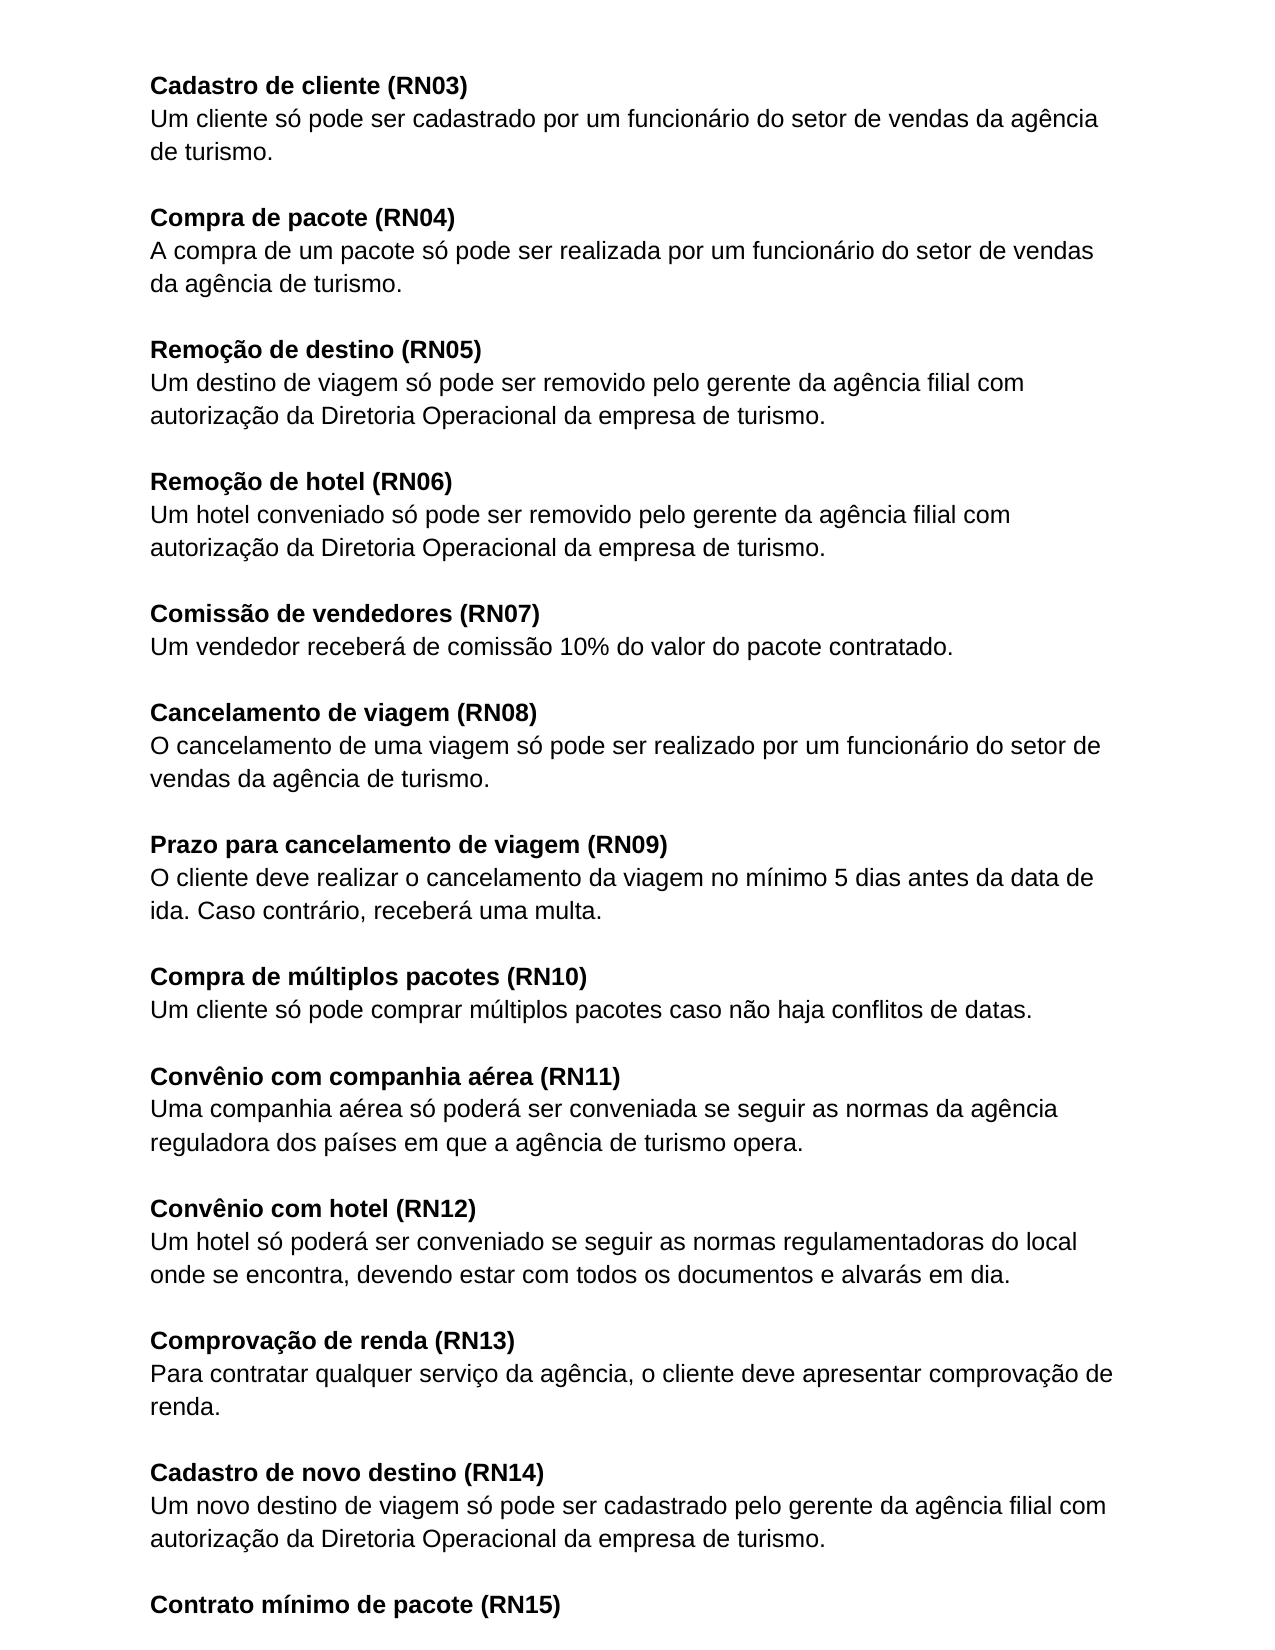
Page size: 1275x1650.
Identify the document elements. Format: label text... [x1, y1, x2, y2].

text Remoção de destino (RN05) [150, 335, 1125, 364]
text Compra de múltiplos pacotes (RN10) [150, 962, 1125, 991]
text Cadastro de novo destino (RN14) [150, 1458, 1125, 1486]
text Uma companhia aérea só poderá ser conveniada se seguir as normas da agência reguladora dos países em que a agência de turismo opera. [150, 1094, 1125, 1156]
text Prazo para cancelamento de viagem (RN09) [150, 830, 1125, 859]
text Cancelamento de viagem (RN08) [150, 698, 1125, 727]
text Remoção de hotel (RN06) [150, 467, 1125, 496]
text Um cliente só pode comprar múltiplos pacotes caso não haja conflitos de datas. [150, 995, 1125, 1024]
text Um hotel conveniado só pode ser removido pelo gerente da agência filial com autorização da Diretoria Operacional da empresa de turismo. [150, 500, 1125, 562]
text Comprovação de renda (RN13) [150, 1326, 1125, 1354]
text Cadastro de cliente (RN03) [150, 71, 1125, 99]
text Comissão de vendedores (RN07) [150, 599, 1125, 628]
text O cancelamento de uma viagem só pode ser realizado por um funcionário do setor de vendas da agência de turismo. [150, 731, 1125, 793]
text Um destino de viagem só pode ser removido pelo gerente da agência filial com autorização da Diretoria Operacional da empresa de turismo. [150, 368, 1125, 430]
text Um vendedor receberá de comissão 10% do valor do pacote contratado. [150, 632, 1125, 661]
text Convênio com hotel (RN12) [150, 1193, 1125, 1222]
text O cliente deve realizar o cancelamento da viagem no mínimo 5 dias antes da data de ida. Caso contrário, receberá uma multa. [150, 863, 1125, 925]
text Contrato mínimo de pacote (RN15) [150, 1590, 1125, 1618]
text A compra de um pacote só pode ser realizada por um funcionário do setor de vendas da agência de turismo. [150, 236, 1125, 298]
text Convênio com companhia aérea (RN11) [150, 1061, 1125, 1090]
text Um cliente só pode ser cadastrado por um funcionário do setor de vendas da agência de turismo. [150, 104, 1125, 166]
text Compra de pacote (RN04) [150, 203, 1125, 232]
text Para contratar qualquer serviço da agência, o cliente deve apresentar comprovação de renda. [150, 1359, 1125, 1420]
text Um novo destino de viagem só pode ser cadastrado pelo gerente da agência filial com autorização da Diretoria Operacional da empresa de turismo. [150, 1491, 1125, 1552]
text Um hotel só poderá ser conveniado se seguir as normas regulamentadoras do local onde se encontra, devendo estar com todos os documentos e alvarás em dia. [150, 1227, 1125, 1288]
